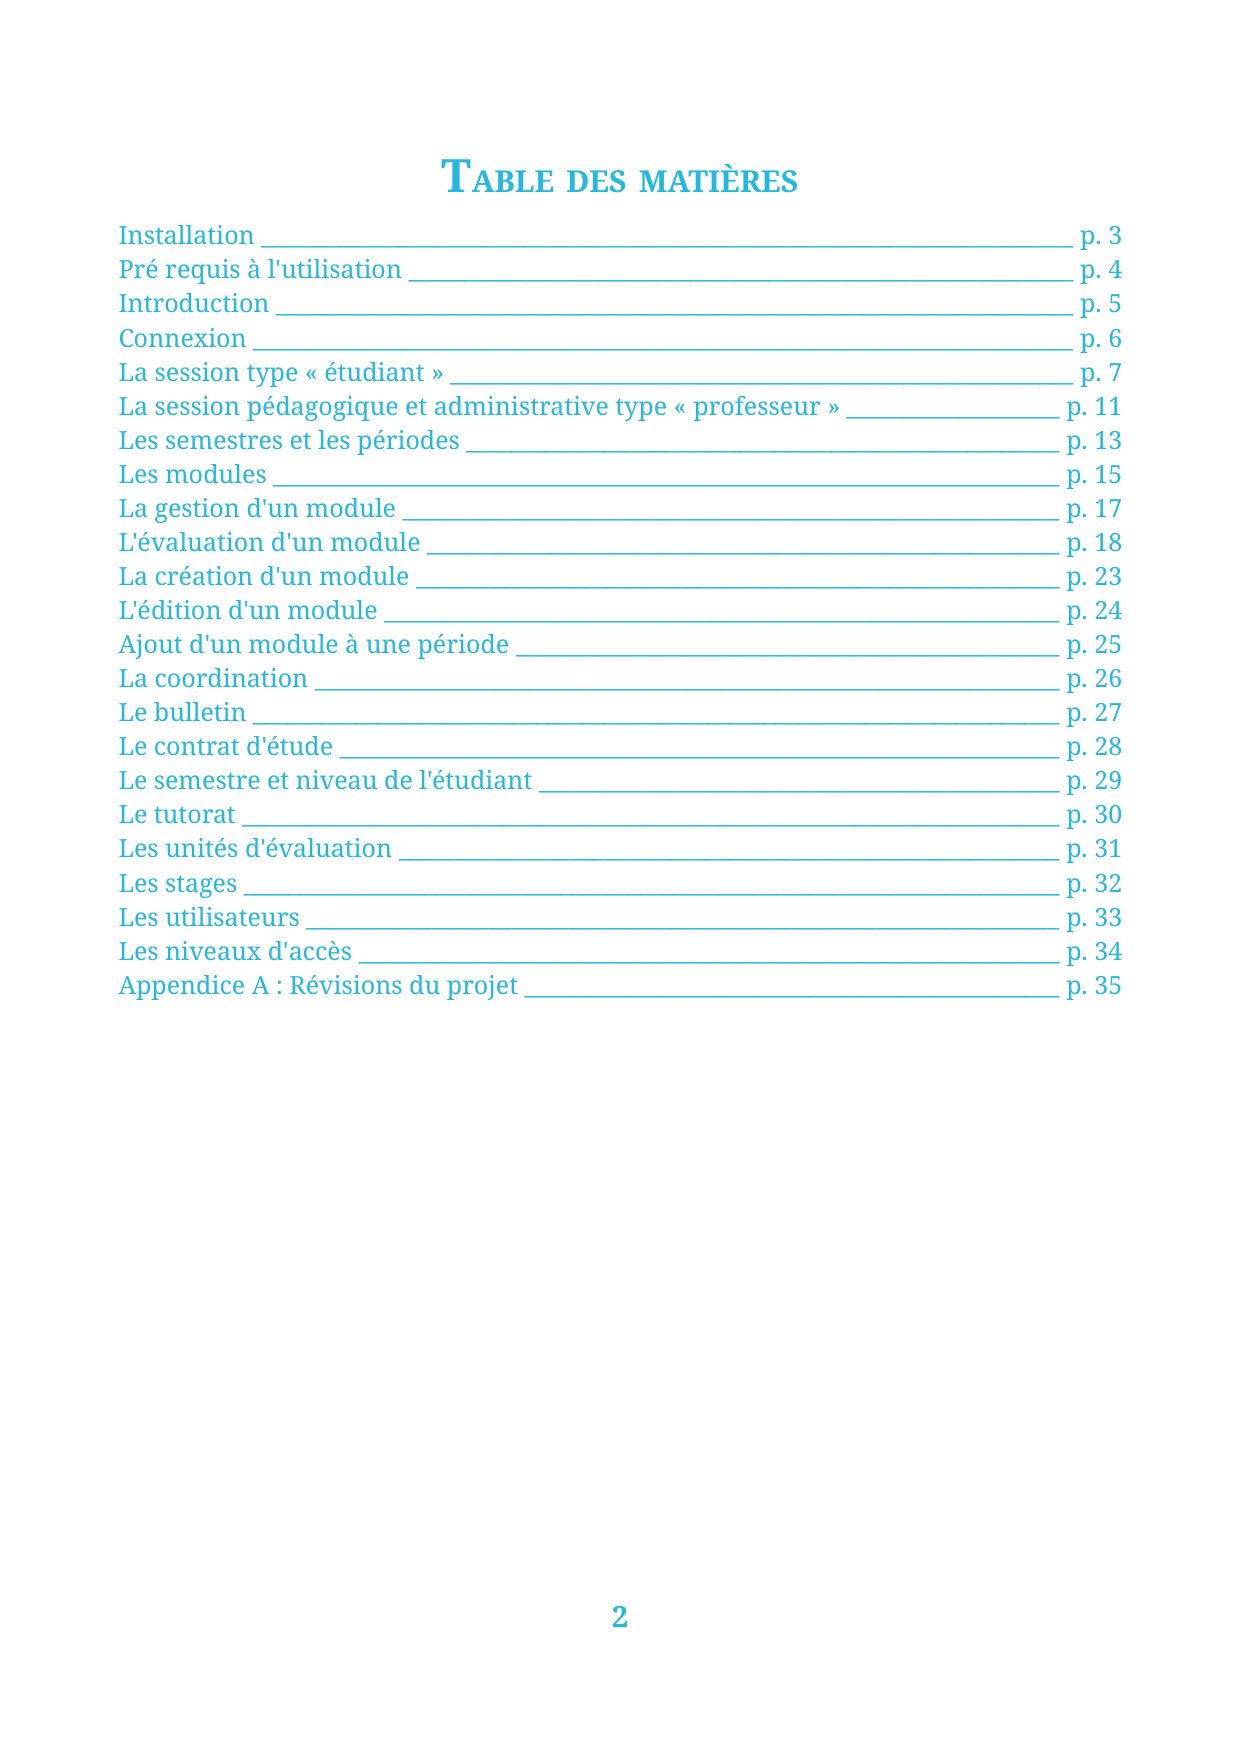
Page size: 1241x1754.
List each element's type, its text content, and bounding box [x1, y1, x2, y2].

text La création d'un module p. 23 [118, 559, 1122, 593]
text Installation p. 3 [118, 218, 1122, 252]
text Introduction p. 5 [118, 286, 1122, 320]
text Le bulletin p. 27 [118, 695, 1122, 729]
text Appendice A : Révisions du projet p. 35 [118, 967, 1122, 1001]
text Les stages p. 32 [118, 865, 1122, 899]
text Les niveaux d'accès p. 34 [118, 933, 1122, 967]
text Le tutorat p. 30 [118, 797, 1122, 831]
text Pré requis à l'utilisation p. 4 [118, 252, 1122, 286]
text La coordination p. 26 [118, 661, 1122, 695]
text Les unités d'évaluation p. 31 [118, 831, 1122, 865]
text Le contrat d'étude p. 28 [118, 729, 1122, 763]
text Connexion p. 6 [118, 320, 1122, 354]
text L'édition d'un module p. 24 [118, 593, 1122, 627]
text La session pédagogique et administrative type « professeur » p. 11 [118, 388, 1122, 422]
subtitle Table des matières [118, 143, 1122, 206]
text L'évaluation d'un module p. 18 [118, 524, 1122, 559]
text Les semestres et les périodes p. 13 [118, 422, 1122, 456]
text Le semestre et niveau de l'étudiant p. 29 [118, 763, 1122, 797]
text Les utilisateurs p. 33 [118, 899, 1122, 933]
text Ajout d'un module à une période p. 25 [118, 627, 1122, 661]
text Les modules p. 15 [118, 456, 1122, 491]
text La gestion d'un module p. 17 [118, 491, 1122, 524]
text La session type « étudiant » p. 7 [118, 354, 1122, 388]
